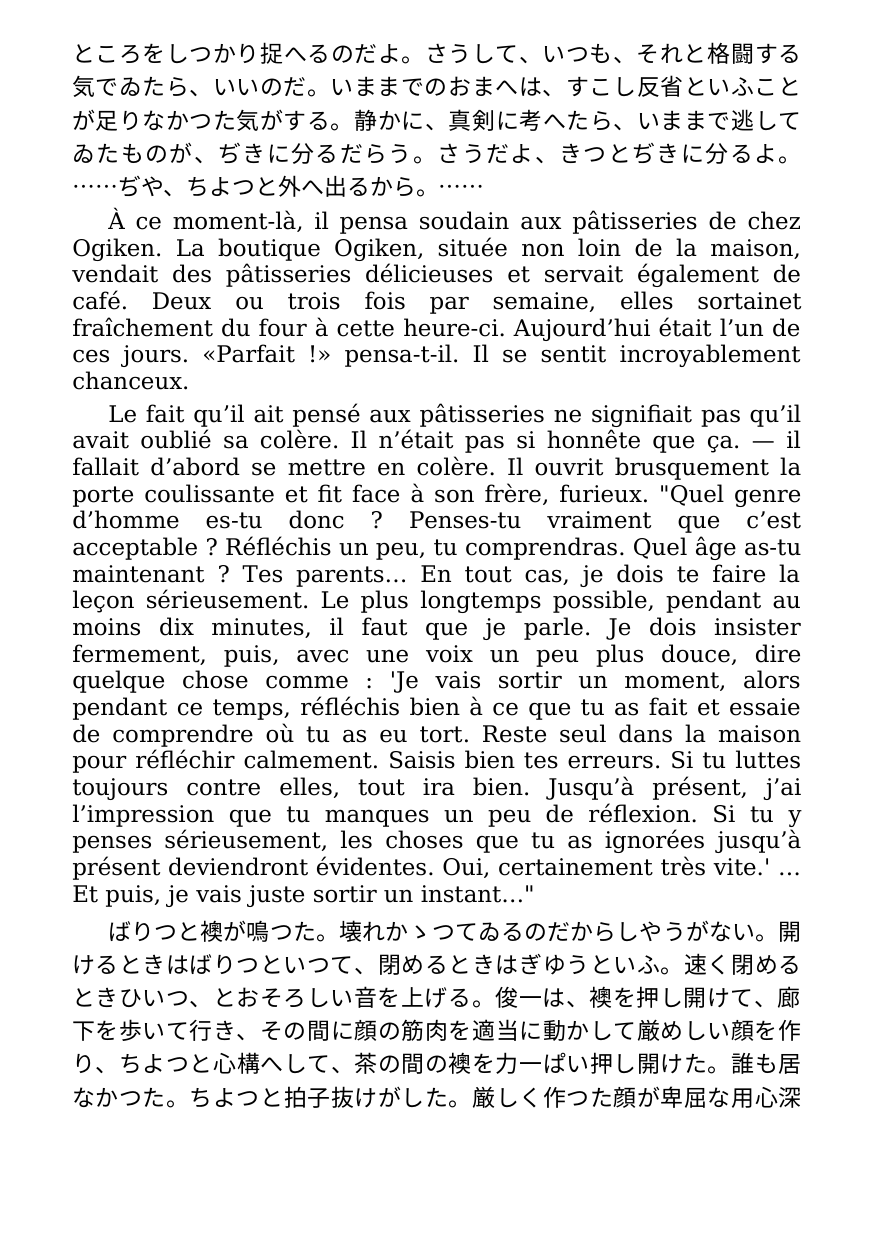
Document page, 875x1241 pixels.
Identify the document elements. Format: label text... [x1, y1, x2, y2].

text ところをしつかり捉へるのだよ。さうして、いつも、それと格闘する気でゐたら、いいのだ。いままでのおまへは、すこし反省といふことが足りなかつた気がする。静かに、真剣に考へたら、いままで逃してゐたものが、ぢきに分るだらう。さうだよ、きつとぢきに分るよ。……ぢや、ちよつと外へ出るから。…… [72, 36, 802, 202]
text Le fait qu’il ait pensé aux pâtisseries ne signifiait pas qu’il avait oublié sa colère. Il n’était pas si honnête que ça. — il fallait d’abord se mettre en colère. Il ouvrit brusquement la porte coulissante et fit face à son frère, furieux. "Quel genre d’homme es-tu donc ? Penses-tu vraiment que c’est acceptable ? Réfléchis un peu, tu comprendras. Quel âge as-tu maintenant ? Tes parents… En tout cas, je dois te faire la leçon sérieusement. Le plus longtemps possible, pendant au moins dix minutes, il faut que je parle. Je dois insister fermement, puis, avec une voix un peu plus douce, dire quelque chose comme : 'Je vais sortir un moment, alors pendant ce temps, réfléchis bien à ce que tu as fait et essaie de comprendre où tu as eu tort. Reste seul dans la maison pour réfléchir calmement. Saisis bien tes erreurs. Si tu luttes toujours contre elles, tout ira bien. Jusqu’à présent, j’ai l’impression que tu manques un peu de réflexion. Si tu y penses sérieusement, les choses que tu as ignorées jusqu’à présent deviendront évidentes. Oui, certainement très vite.' … Et puis, je vais juste sortir un instant…" [72, 401, 802, 907]
text ばりつと襖が鳴つた。壊れかゝつてゐるのだからしやうがない。開けるときはばりつといつて、閉めるときはぎゆうといふ。速く閉めるときひいつ、とおそろしい音を上げる。俊一は、襖を押し開けて、廊下を歩いて行き、その間に顔の筋肉を適当に動かして厳めしい顔を作り、ちよつと心構へして、茶の間の襖を力一ぱい押し開けた。誰も居なかつた。ちよつと拍子抜けがした。厳しく作つた顔が卑屈な用心深 [72, 913, 802, 1113]
text À ce moment-là, il pensa soudain aux pâtisseries de chez Ogiken. La boutique Ogiken, située non loin de la maison, vendait des pâtisseries délicieuses et servait également de café. Deux ou trois fois par semaine, elles sortainet fraîchement du four à cette heure-ci. Aujourd’hui était l’un de ces jours. «Parfait !» pensa-t-il. Il se sentit incroyablement chanceux. [72, 208, 802, 395]
